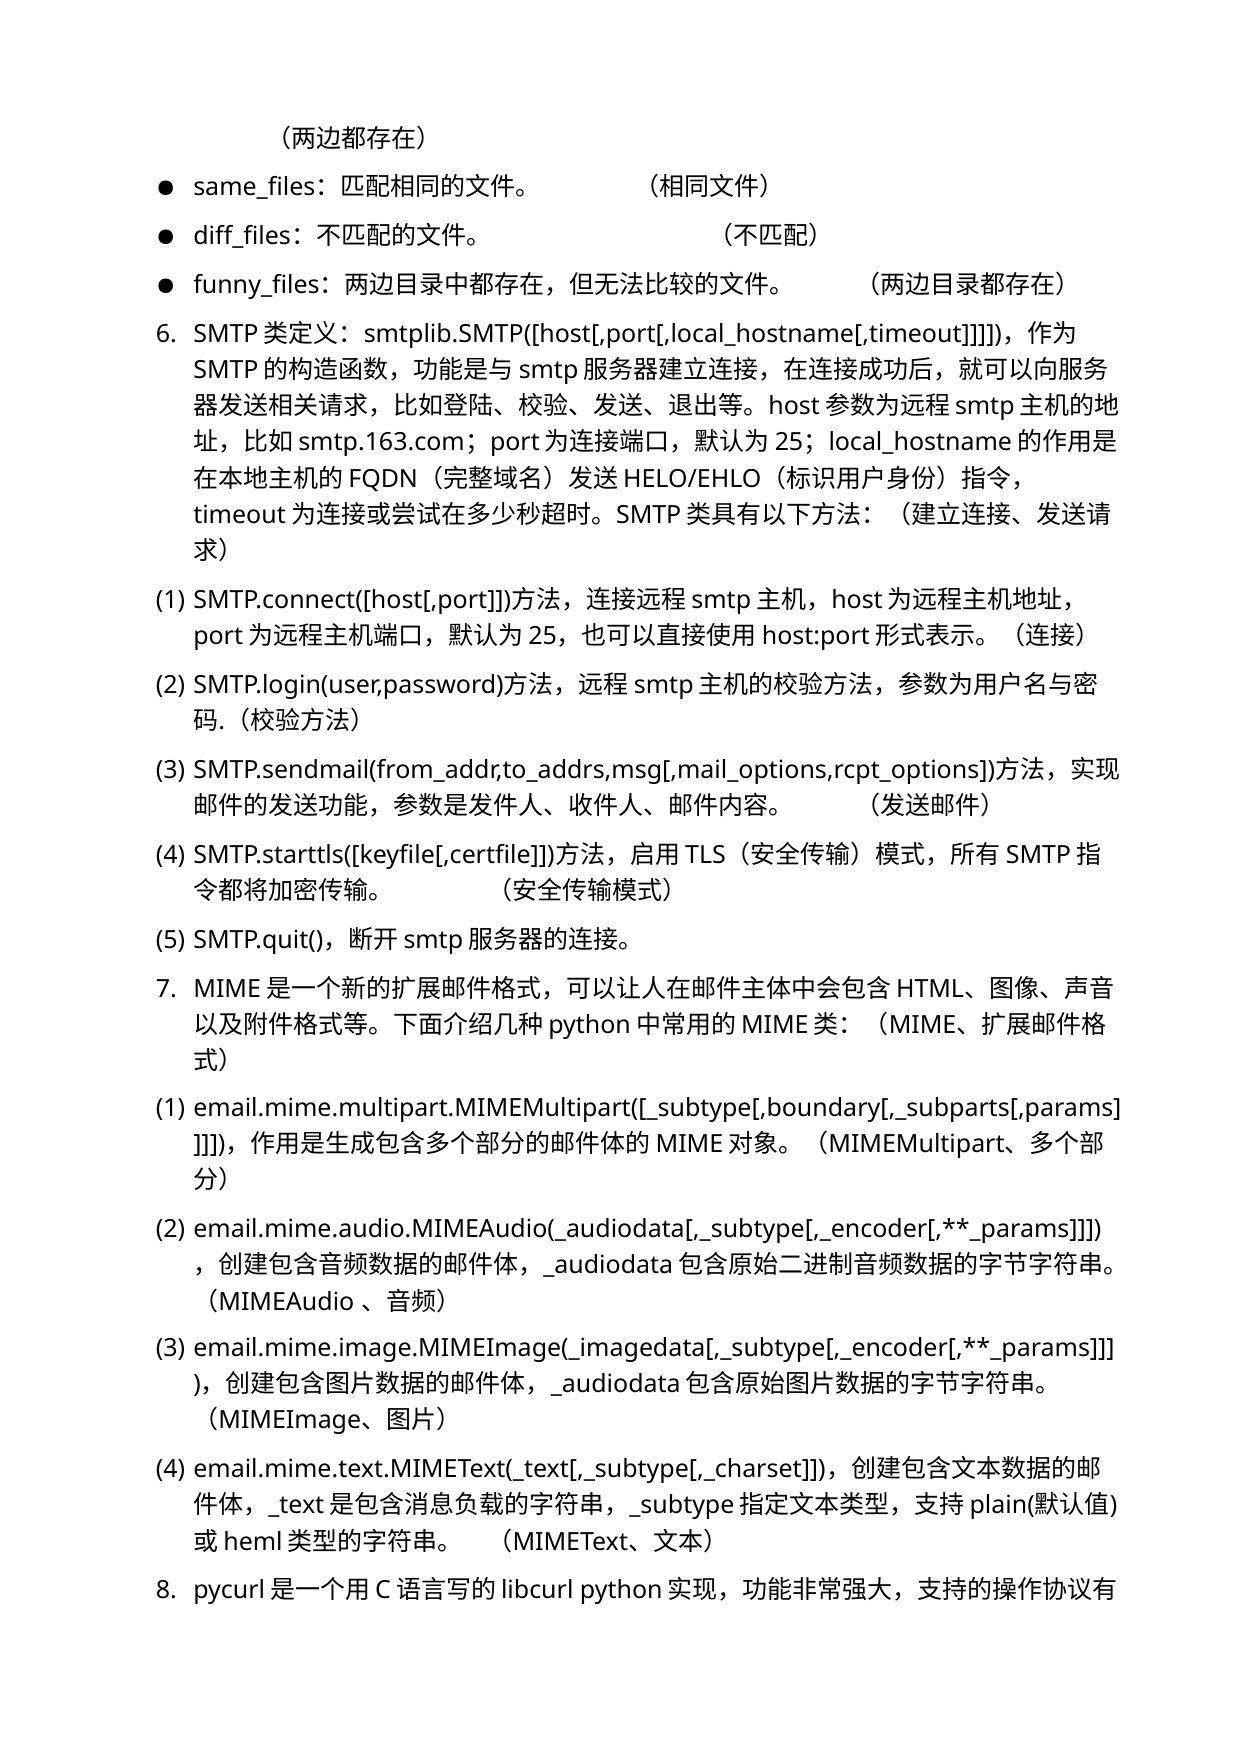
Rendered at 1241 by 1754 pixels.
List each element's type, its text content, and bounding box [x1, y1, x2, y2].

list email.mime.text.MIMEText(_text[,_subtype[,_charset]])，创建包含文本数据的邮件体，_text是包含消息负载的字符串，_subtype指定文本类型，支持plain(默认值)或heml类型的字符串。 （MIMEText、文本） [156, 1449, 1122, 1557]
list email.mime.audio.MIMEAudio(_audiodata[,_subtype[,_encoder[,**_params]]])，创建包含音频数据的邮件体，_audiodata包含原始二进制音频数据的字节字符串。（MIMEAudio 、音频） [156, 1208, 1122, 1317]
list funny_files：两边目录中都存在，但无法比较的文件。 （两边目录都存在） [156, 264, 1122, 301]
list email.mime.multipart.MIMEMultipart([_subtype[,boundary[,_subparts[,params]]]])，作用是生成包含多个部分的邮件体的MIME对象。（MIMEMultipart、多个部分） [156, 1089, 1122, 1196]
list SMTP.connect([host[,port]])方法，连接远程smtp主机，host为远程主机地址，port为远程主机端口，默认为25，也可以直接使用host:port形式表示。（连接） [156, 579, 1122, 652]
list same_files：匹配相同的文件。 （相同文件） [156, 167, 1122, 203]
list SMTP.starttls([keyfile[,certfile]])方法，启用TLS（安全传输）模式，所有SMTP指令都将加密传输。 （安全传输模式） [156, 834, 1122, 907]
list （两边都存在） [156, 118, 1122, 154]
list SMTP.quit()，断开smtp服务器的连接。 [156, 919, 1122, 956]
list diff_files：不匹配的文件。 （不匹配） [156, 216, 1122, 252]
list SMTP.login(user,password)方法，远程smtp主机的校验方法，参数为用户名与密码.（校验方法） [156, 664, 1122, 737]
list pycurl是一个用C语言写的libcurl python实现，功能非常强大，支持的操作协议有 [156, 1570, 1122, 1606]
list MIME是一个新的扩展邮件格式，可以让人在邮件主体中会包含HTML、图像、声音以及附件格式等。下面介绍几种python中常用的MIME类：（MIME、扩展邮件格式） [156, 968, 1122, 1077]
list SMTP.sendmail(from_addr,to_addrs,msg[,mail_options,rcpt_options])方法，实现邮件的发送功能，参数是发件人、收件人、邮件内容。 （发送邮件） [156, 749, 1122, 822]
list email.mime.image.MIMEImage(_imagedata[,_subtype[,_encoder[,**_params]]])，创建包含图片数据的邮件体，_audiodata包含原始图片数据的字节字符串。（MIMEImage、图片） [156, 1330, 1122, 1436]
list SMTP类定义：smtplib.SMTP([host[,port[,local_hostname[,timeout]]]])，作为SMTP的构造函数，功能是与smtp服务器建立连接，在连接成功后，就可以向服务器发送相关请求，比如登陆、校验、发送、退出等。host参数为远程smtp主机的地址，比如smtp.163.com；port为连接端口，默认为25；local_hostname的作用是在本地主机的FQDN（完整域名）发送HELO/EHLO（标识用户身份）指令，timeout为连接或尝试在多少秒超时。SMTP类具有以下方法：（建立连接、发送请求） [156, 313, 1122, 567]
